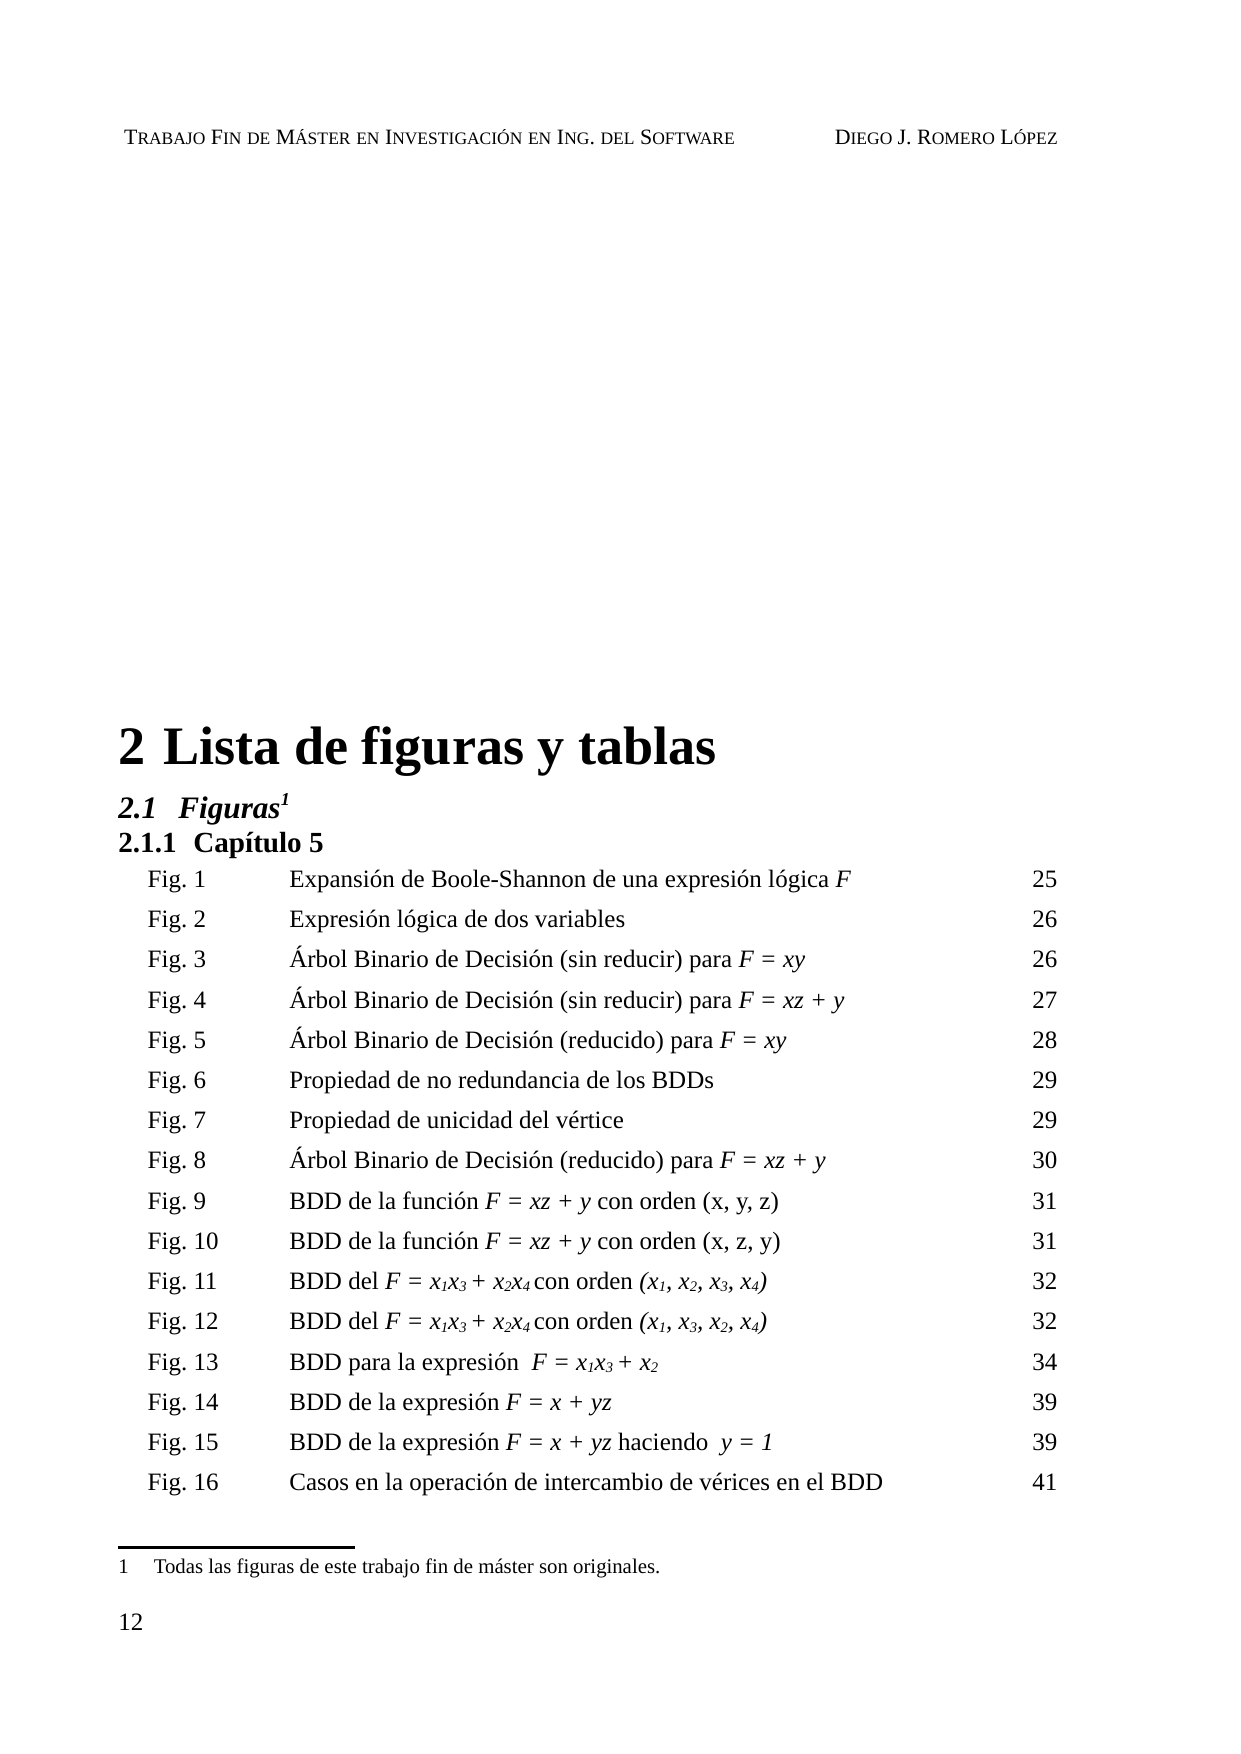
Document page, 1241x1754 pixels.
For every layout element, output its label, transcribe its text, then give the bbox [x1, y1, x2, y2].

table_cell 39 [980, 1421, 1063, 1461]
table_cell Fig. 10 [142, 1220, 283, 1260]
table_cell BDD para la expresión F = x1x3 + x2 [283, 1341, 980, 1381]
table_cell Fig. 8 [142, 1140, 283, 1180]
table_cell 27 [980, 979, 1063, 1019]
table_cell Propiedad de unicidad del vértice [283, 1100, 980, 1140]
table_cell Fig. 2 [142, 899, 283, 939]
table_header Expansión de Boole-Shannon de una expresión lógica F [283, 858, 980, 898]
table_cell BDD del F = x1x3 + x2x4 con orden (x1, x3, x2, x4) [283, 1301, 980, 1341]
table_cell Árbol Binario de Decisión (sin reducir) para F = xz + y [283, 979, 980, 1019]
table_cell Fig. 3 [142, 939, 283, 979]
table_cell BDD de la expresión F = x + yz [283, 1381, 980, 1421]
table_header Fig. 1 [142, 858, 283, 898]
table_cell 32 [980, 1301, 1063, 1341]
table_header 25 [980, 858, 1063, 898]
table_cell 29 [980, 1100, 1063, 1140]
table_cell BDD de la función F = xz + y con orden (x, z, y) [283, 1220, 980, 1260]
table_cell 28 [980, 1019, 1063, 1059]
table_cell 31 [980, 1220, 1063, 1260]
list Todas las figuras de este trabajo fin de máster son originales. [118, 1553, 1063, 1578]
table_cell 30 [980, 1140, 1063, 1180]
table_cell Fig. 6 [142, 1059, 283, 1099]
table_cell BDD de la expresión F = x + yz haciendo y = 1 [283, 1421, 980, 1461]
table_cell Propiedad de no redundancia de los BDDs [283, 1059, 980, 1099]
table_cell Fig. 13 [142, 1341, 283, 1381]
table_cell Árbol Binario de Decisión (reducido) para F = xz + y [283, 1140, 980, 1180]
table_cell Fig. 16 [142, 1461, 283, 1502]
subtitle Capítulo 5 [118, 825, 1063, 858]
subtitle Lista de figuras y tablas [118, 714, 1063, 776]
table_cell BDD de la función F = xz + y con orden (x, y, z) [283, 1180, 980, 1220]
table_cell 39 [980, 1381, 1063, 1421]
table_cell Fig. 9 [142, 1180, 283, 1220]
table_cell Fig. 11 [142, 1260, 283, 1301]
table_cell 32 [980, 1260, 1063, 1301]
table_cell 41 [980, 1461, 1063, 1502]
table_cell Fig. 7 [142, 1100, 283, 1140]
table_cell BDD del F = x1x3 + x2x4 con orden (x1, x2, x3, x4) [283, 1260, 980, 1301]
table_cell 31 [980, 1180, 1063, 1220]
table_cell 29 [980, 1059, 1063, 1099]
table_cell 34 [980, 1341, 1063, 1381]
table_cell 26 [980, 939, 1063, 979]
table_cell Árbol Binario de Decisión (reducido) para F = xy [283, 1019, 980, 1059]
table_cell 26 [980, 899, 1063, 939]
table_cell Casos en la operación de intercambio de vérices en el BDD [283, 1461, 980, 1502]
table_cell Fig. 14 [142, 1381, 283, 1421]
subtitle Figuras [118, 789, 1063, 825]
table_cell Árbol Binario de Decisión (sin reducir) para F = xy [283, 939, 980, 979]
table_cell Fig. 15 [142, 1421, 283, 1461]
table_cell Fig. 4 [142, 979, 283, 1019]
table_cell Fig. 12 [142, 1301, 283, 1341]
table_cell Fig. 5 [142, 1019, 283, 1059]
table_cell Expresión lógica de dos variables [283, 899, 980, 939]
